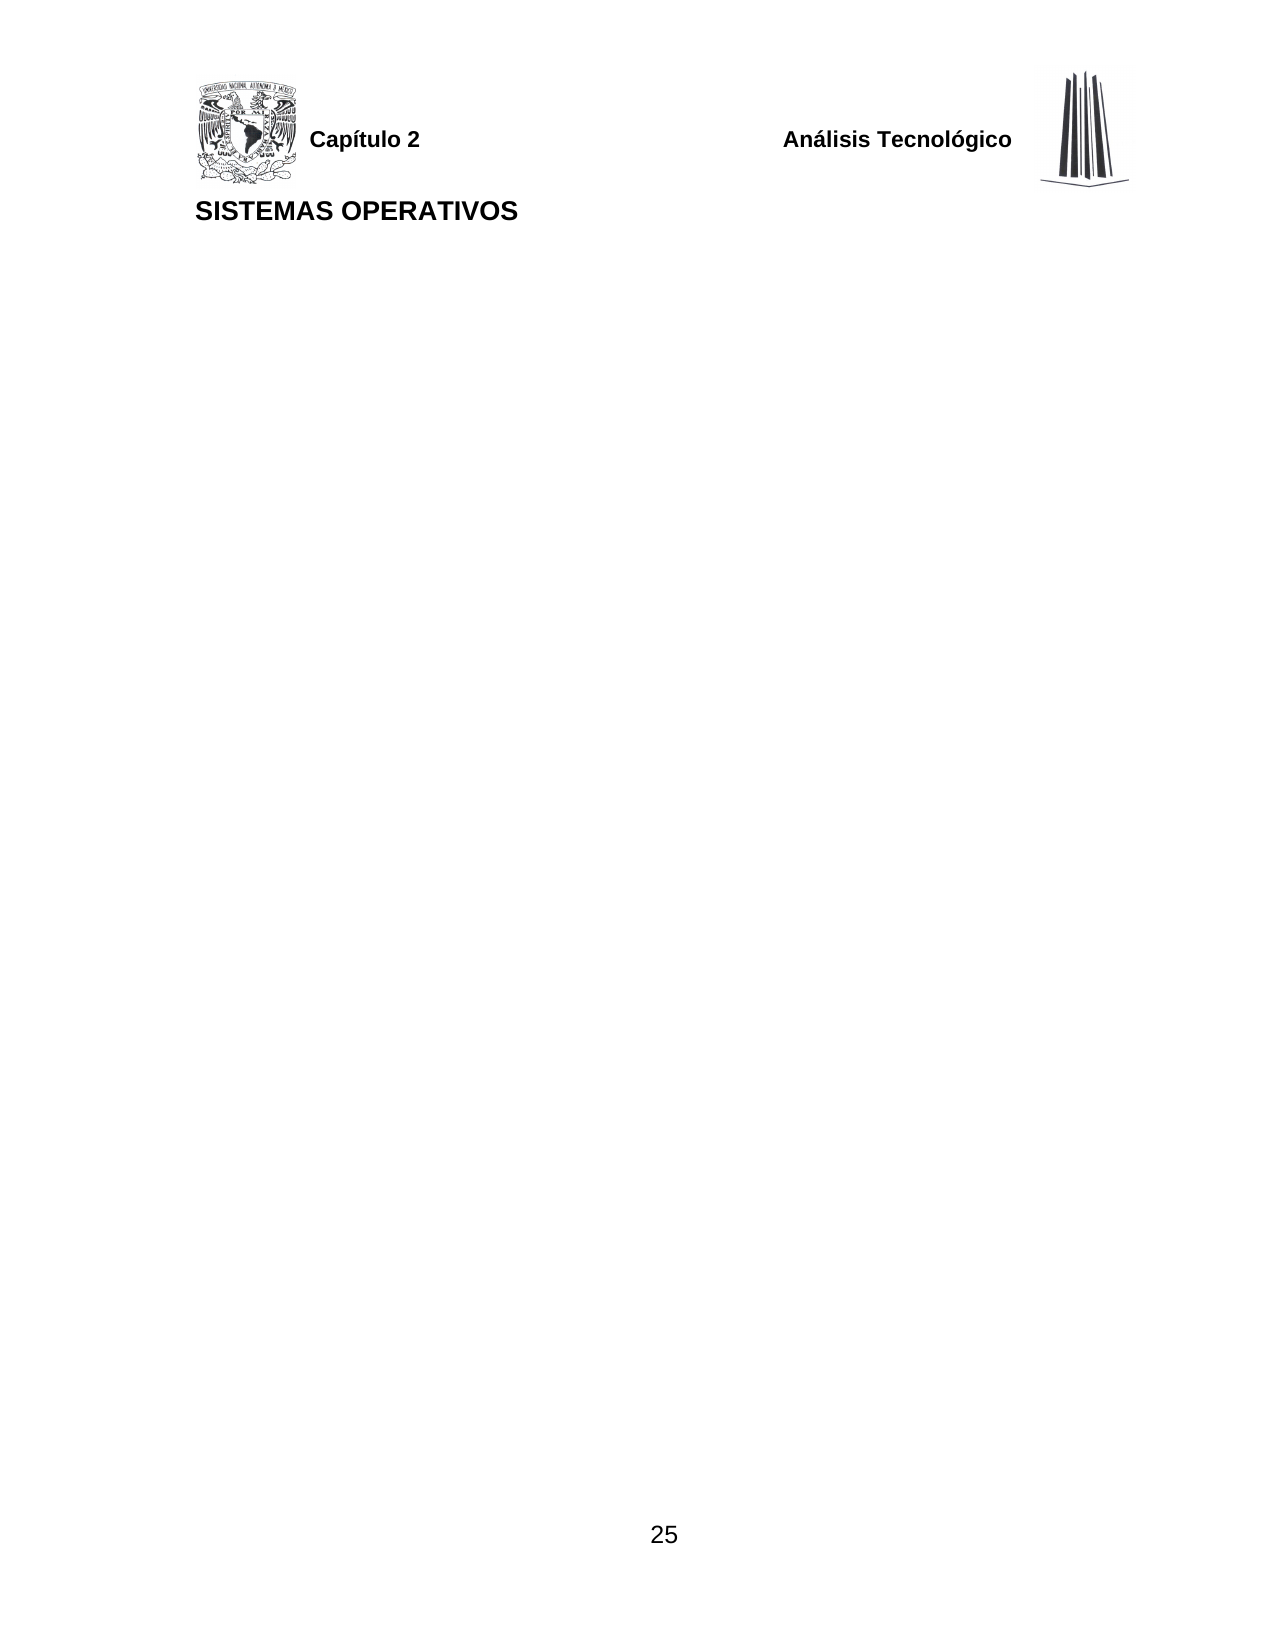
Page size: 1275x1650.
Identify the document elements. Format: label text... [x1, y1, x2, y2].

text SISTEMAS OPERATIVOS [195, 195, 1133, 226]
picture [1034, 65, 1136, 193]
